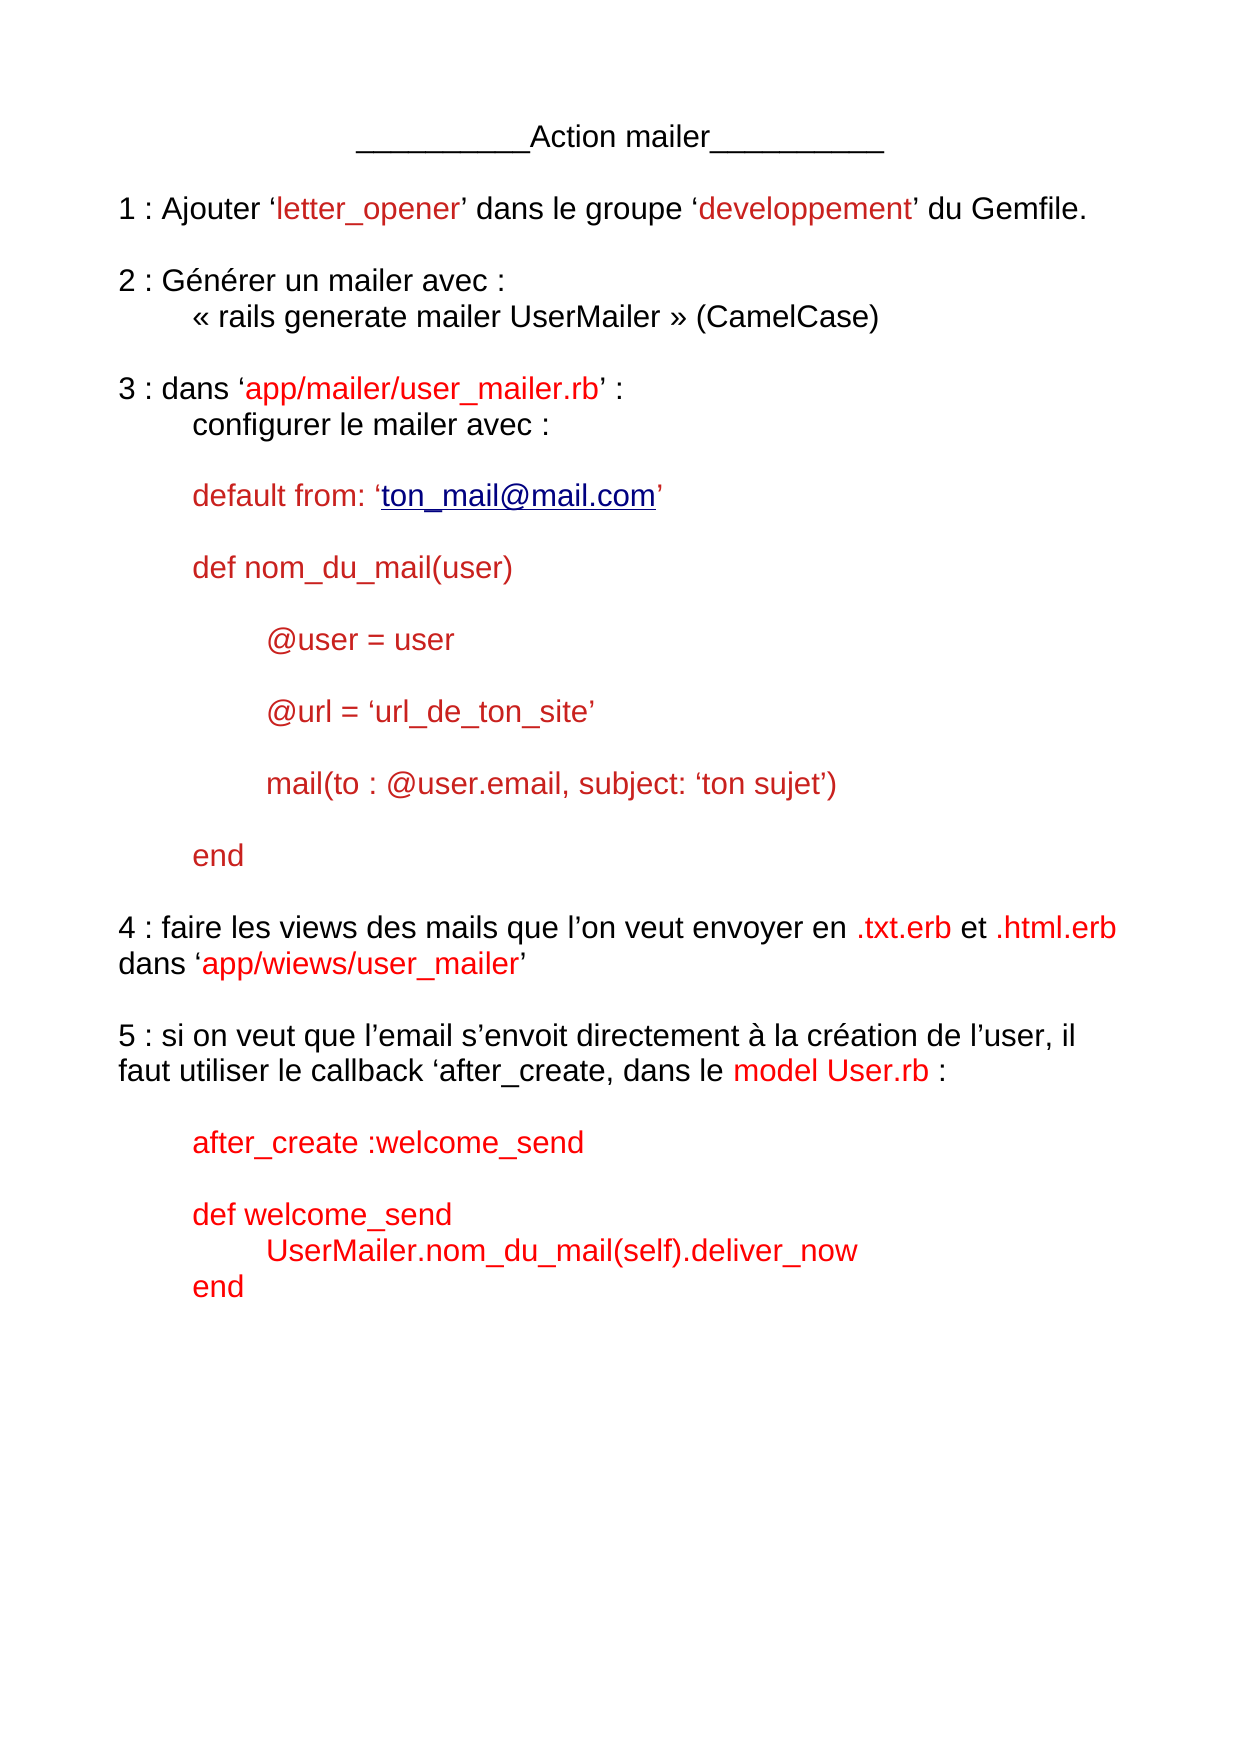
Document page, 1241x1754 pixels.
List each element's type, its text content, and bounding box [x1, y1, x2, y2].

text def welcome_send [118, 1196, 1122, 1232]
text configurer le mailer avec : [118, 406, 1122, 442]
text mail(to : @user.email, subject: ‘ton sujet’) [118, 765, 1122, 801]
text « rails generate mailer UserMailer » (CamelCase) [118, 298, 1122, 334]
text __________Action mailer__________ [118, 118, 1122, 154]
text after_create :welcome_send [118, 1124, 1122, 1160]
text default from: ‘ton_mail@mail.com’ [118, 477, 1122, 513]
text 5 : si on veut que l’email s’envoit directement à la création de l’user, il faut utiliser le callback ‘after_create, dans le model User.rb : [118, 1017, 1122, 1088]
text 3 : dans ‘app/mailer/user_mailer.rb’ : [118, 370, 1122, 406]
text def nom_du_mail(user) [118, 549, 1122, 585]
text 4 : faire les views des mails que l’on veut envoyer en .txt.erb et .html.erb [118, 909, 1122, 945]
text 1 : Ajouter ‘letter_opener’ dans le groupe ‘developpement’ du Gemfile. [118, 190, 1122, 226]
text 2 : Générer un mailer avec : [118, 262, 1122, 298]
text end [118, 837, 1122, 873]
text end [118, 1268, 1122, 1304]
text UserMailer.nom_du_mail(self).deliver_now [118, 1232, 1122, 1268]
text @url = ‘url_de_ton_site’ [118, 693, 1122, 729]
text @user = user [118, 621, 1122, 657]
text dans ‘app/wiews/user_mailer’ [118, 945, 1122, 981]
